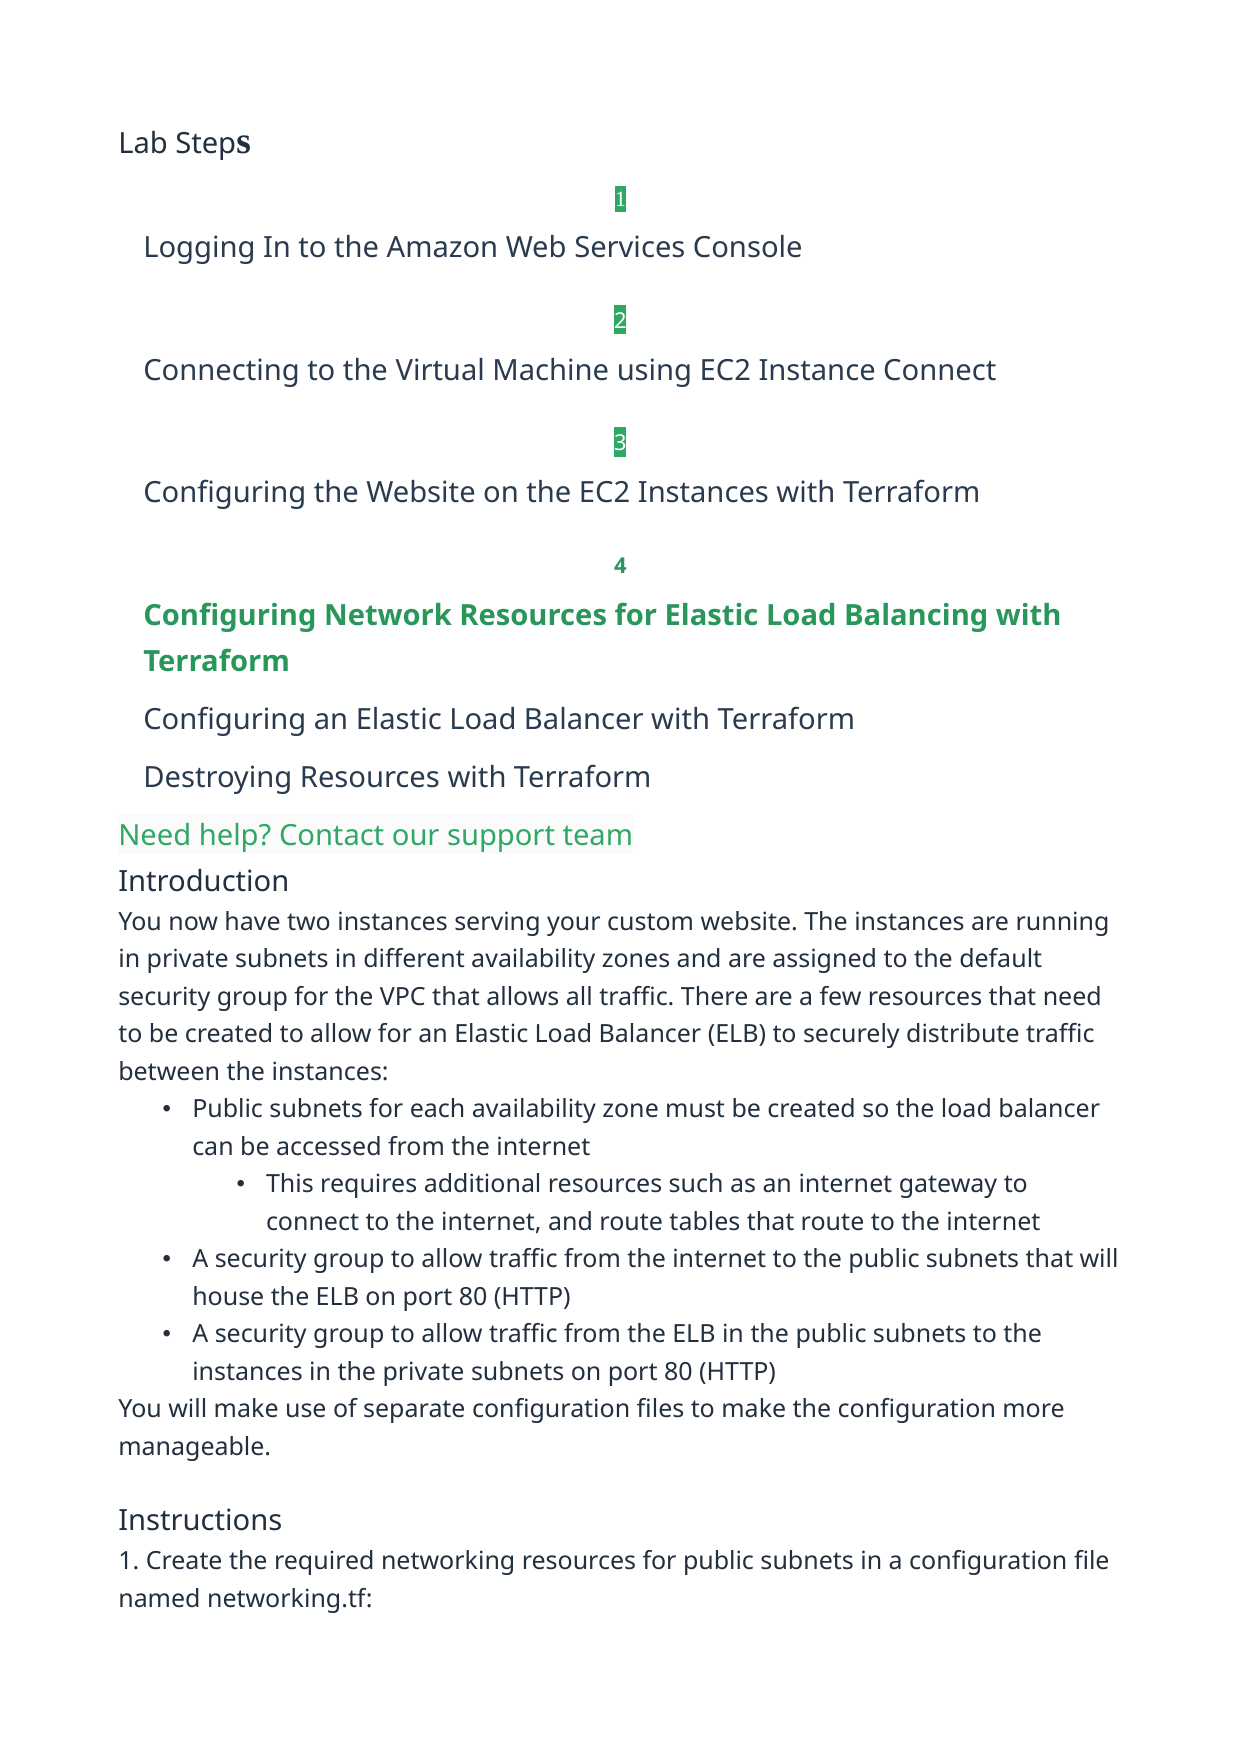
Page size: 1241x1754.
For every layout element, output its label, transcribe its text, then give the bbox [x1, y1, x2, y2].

text 1 [118, 162, 1122, 212]
text Logging In to the Amazon Web Services Console [143, 226, 1122, 266]
list A security group to allow traffic from the ELB in the public subnets to the instances in the private subnets on port 80 (HTTP) [162, 1312, 1122, 1387]
text You now have two instances serving your custom website. The instances are running in private subnets in different availability zones and are assigned to the default security group for the VPC that allows all traffic. There are a few resources that need to be created to allow for an Elastic Load Balancer (ELB) to securely distribute traffic between the instances: [118, 900, 1122, 1087]
subtitle Instructions [118, 1500, 1122, 1539]
text 3 [118, 407, 1122, 457]
text Configuring the Website on the EC2 Instances with Terraform [143, 472, 1122, 511]
subtitle Introduction [118, 860, 1122, 900]
text Configuring Network Resources for Elastic Load Balancing with Terraform [143, 594, 1122, 680]
text Configuring an Elastic Load Balancer with Terraform [143, 698, 1122, 738]
text 1. Create the required networking resources for public subnets in a configuration file named networking.tf: [118, 1539, 1122, 1614]
list A security group to allow traffic from the internet to the public subnets that will house the ELB on port 80 (HTTP) [162, 1237, 1122, 1312]
subtitle Lab Steps [118, 118, 1122, 162]
text Destroying Resources with Terraform [143, 756, 1122, 796]
text 2 [118, 284, 1122, 334]
list Public subnets for each availability zone must be created so the load balancer can be accessed from the internet [162, 1087, 1122, 1162]
text You will make use of separate configuration files to make the configuration more manageable. [118, 1387, 1122, 1462]
text Need help? Contact our support team [118, 814, 1116, 854]
text 4 [118, 530, 1122, 580]
text Connecting to the Virtual Machine using EC2 Instance Connect [143, 349, 1122, 389]
list This requires additional resources such as an internet gateway to connect to the internet, and route tables that route to the internet [236, 1162, 1122, 1237]
